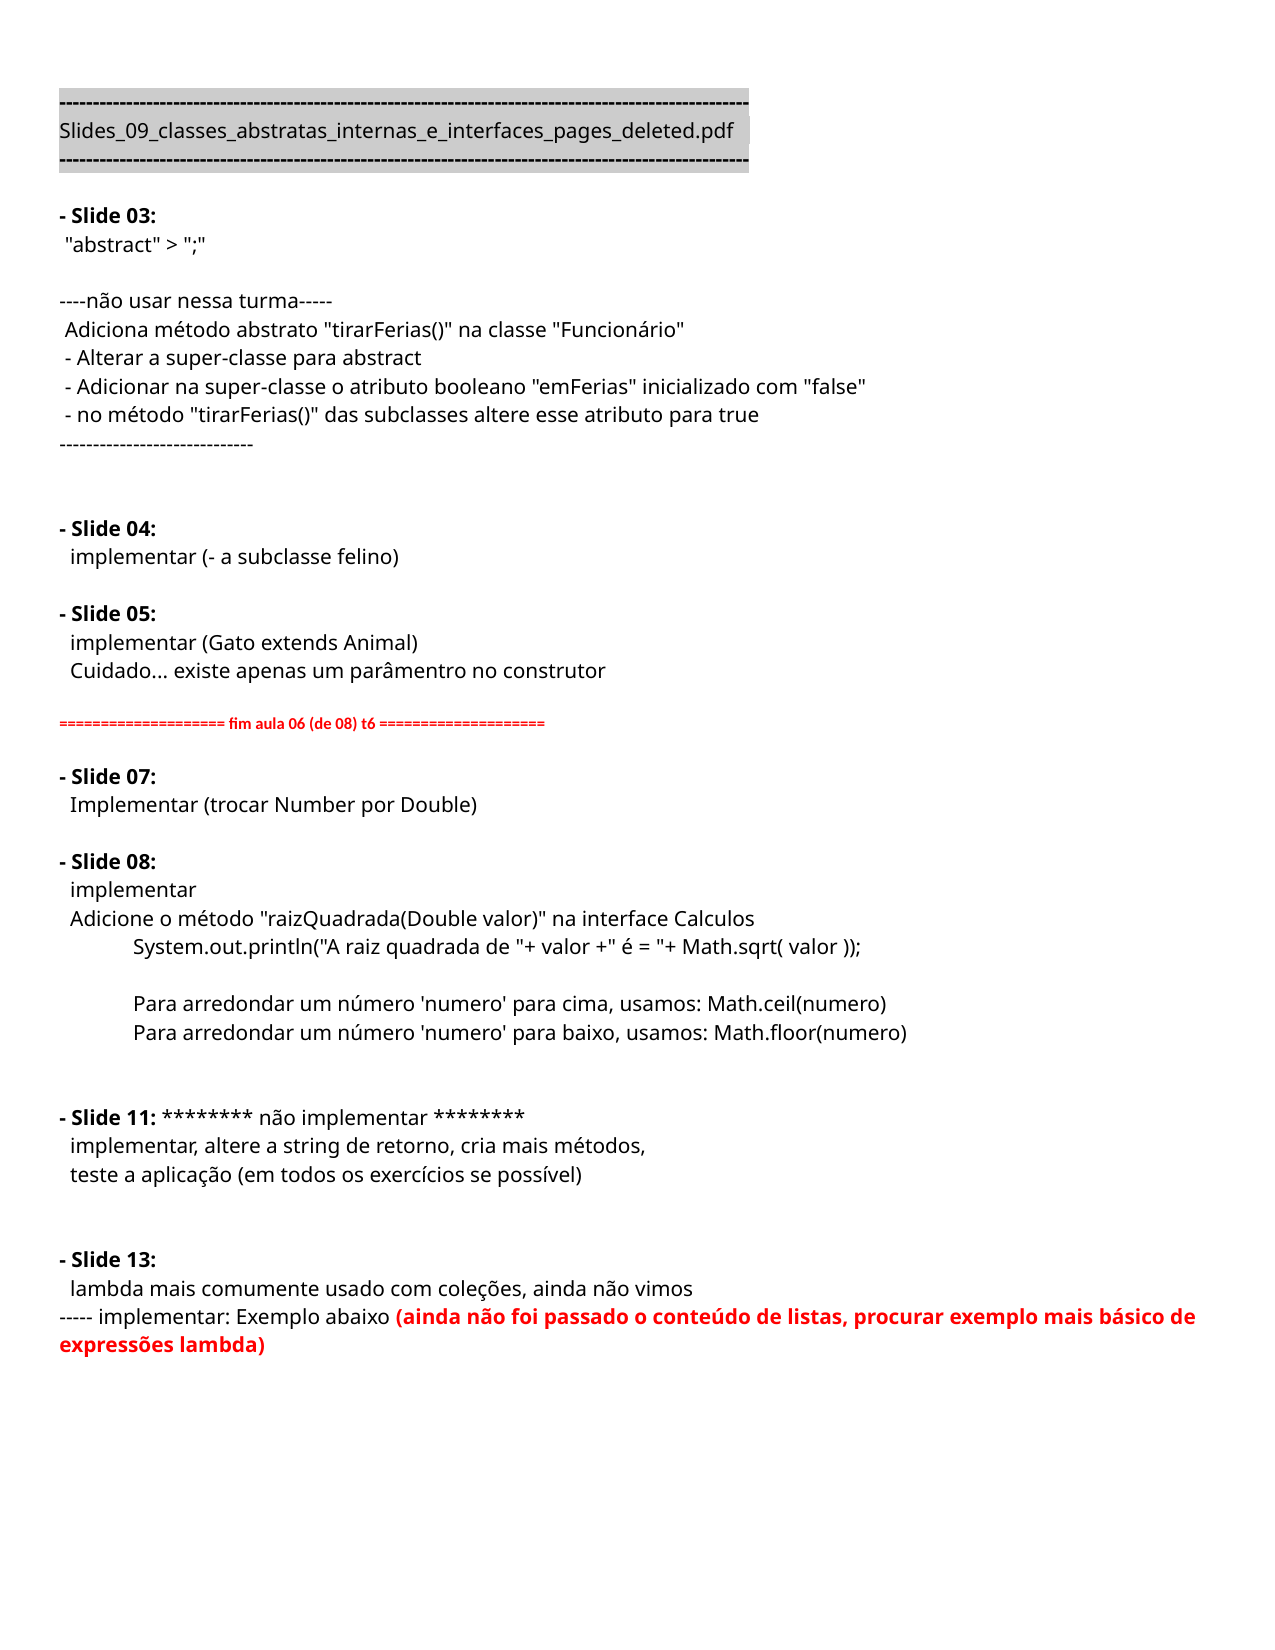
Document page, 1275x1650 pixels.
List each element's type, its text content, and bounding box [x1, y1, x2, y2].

text - Slide 05: [59, 599, 1216, 628]
text ----não usar nessa turma----- [59, 287, 1216, 315]
text Slides_09_classes_abstratas_internas_e_interfaces_pages_deleted.pdf [59, 116, 1216, 144]
text - Slide 08: [59, 847, 1216, 876]
text teste a aplicação (em todos os exercícios se possível) [59, 1160, 1216, 1188]
text - Slide 04: [59, 514, 1216, 542]
text Para arredondar um número 'numero' para baixo, usamos: Math.floor(numero) [59, 1018, 1216, 1046]
text Cuidado... existe apenas um parâmentro no construtor [59, 656, 1216, 685]
text ----- implementar: Exemplo abaixo (ainda não foi passado o conteúdo de listas, procurar exemplo mais básico de expressões lambda) [59, 1302, 1216, 1359]
text - Slide 07: [59, 762, 1216, 790]
text Para arredondar um número 'numero' para cima, usamos: Math.ceil(numero) [59, 989, 1216, 1018]
text Implementar (trocar Number por Double) [59, 790, 1216, 819]
text ------------------------------------------------------------------------------------------------------- [59, 87, 1216, 116]
text implementar [59, 876, 1216, 904]
text "abstract" > ";" [59, 230, 1216, 258]
text - Adicionar na super-classe o atributo booleano "emFerias" inicializado com "false" [59, 372, 1216, 400]
text - Slide 13: [59, 1245, 1216, 1274]
text ------------------------------------------------------------------------------------------------------- [59, 144, 1216, 173]
text implementar (Gato extends Animal) [59, 628, 1216, 656]
text lambda mais comumente usado com coleções, ainda não vimos [59, 1274, 1216, 1302]
text Adiciona método abstrato "tirarFerias()" na classe "Funcionário" [59, 315, 1216, 343]
text ----------------------------- [59, 429, 1216, 457]
text System.out.println("A raiz quadrada de "+ valor +" é = "+ Math.sqrt( valor )); [59, 932, 1216, 961]
text - Alterar a super-classe para abstract [59, 343, 1216, 372]
text Adicione o método "raizQuadrada(Double valor)" na interface Calculos [59, 904, 1216, 932]
text implementar, altere a string de retorno, cria mais métodos, [59, 1132, 1216, 1160]
text implementar (- a subclasse felino) [59, 542, 1216, 571]
text ==================== fim aula 06 (de 08) t6 ==================== [59, 713, 1216, 733]
text - no método "tirarFerias()" das subclasses altere esse atributo para true [59, 400, 1216, 429]
text - Slide 03: [59, 201, 1216, 230]
text - Slide 11: ******** não implementar ******** [59, 1103, 1216, 1132]
